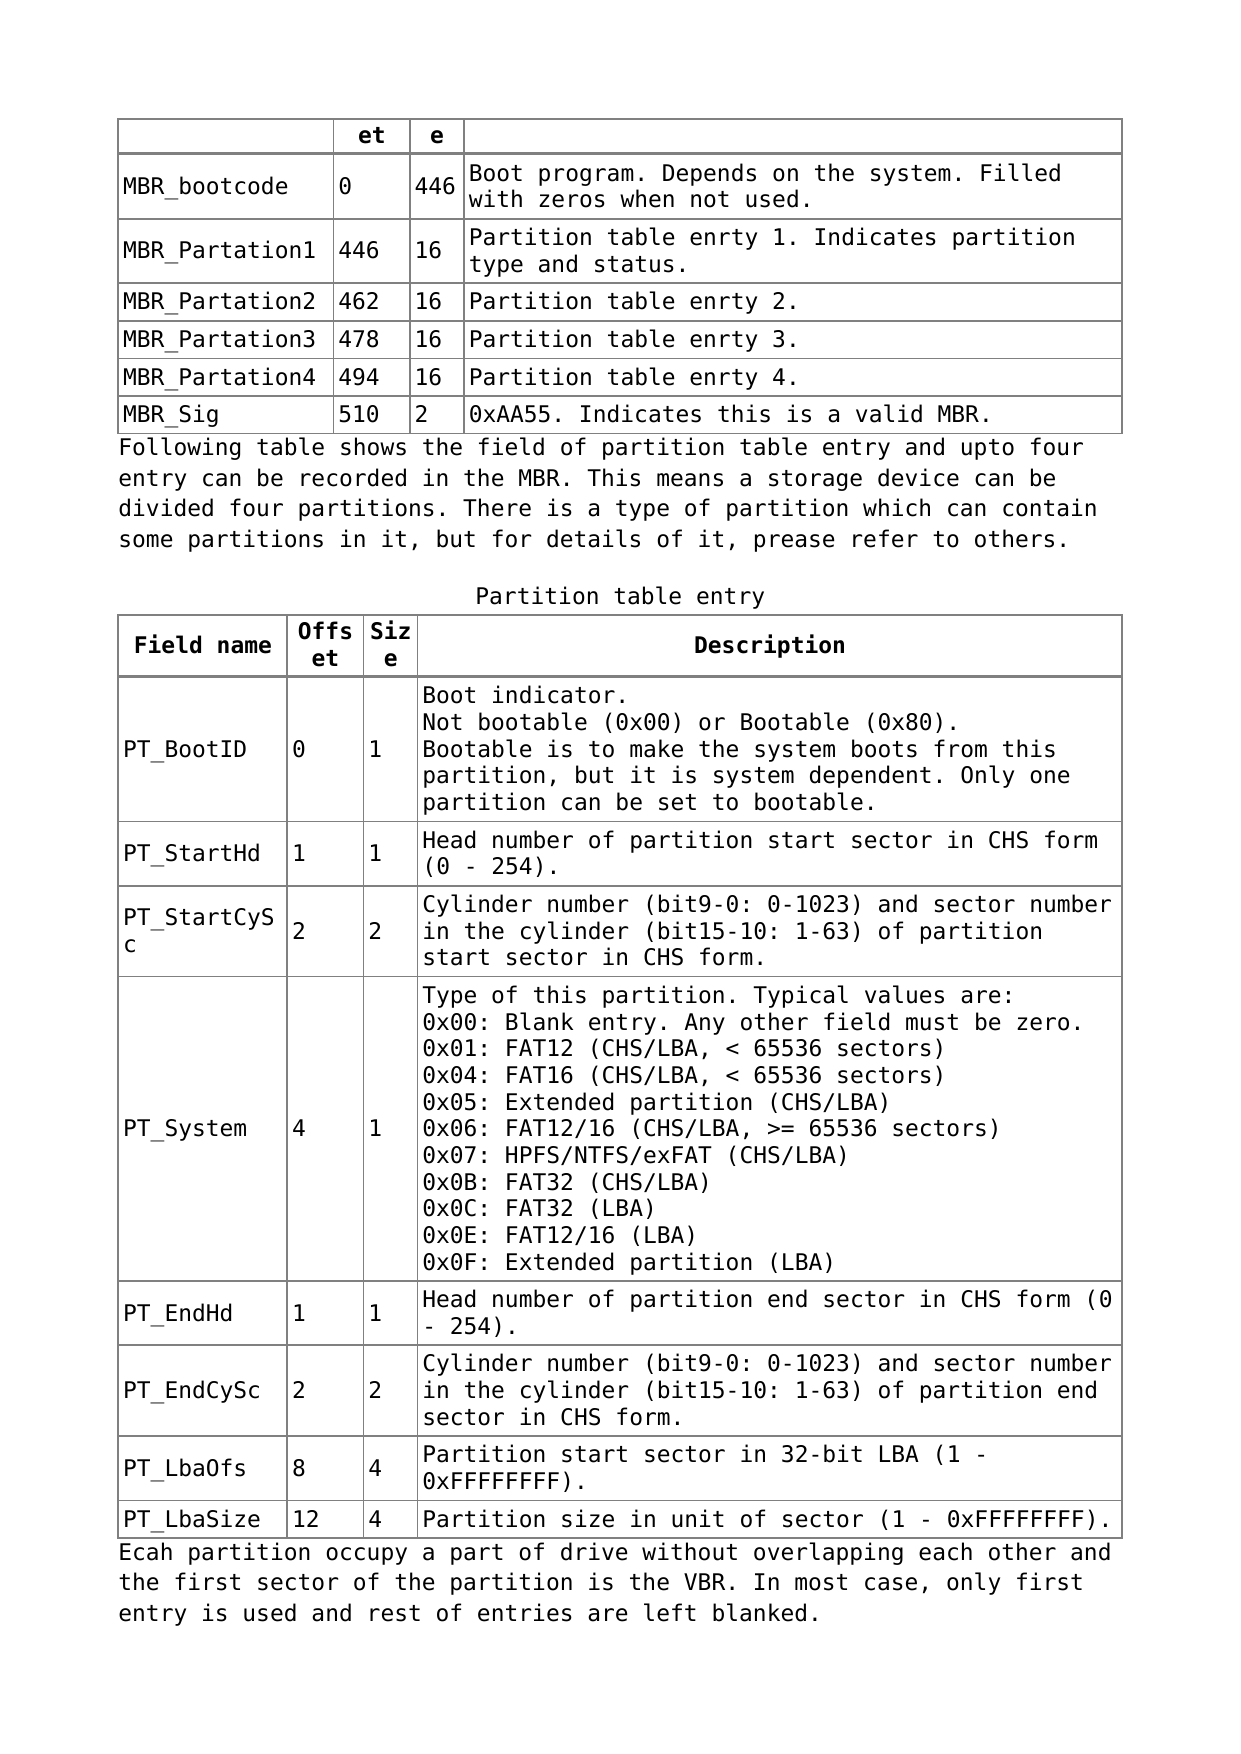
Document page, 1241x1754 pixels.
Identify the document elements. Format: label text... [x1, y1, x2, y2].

table_cell 2 [364, 887, 417, 976]
text Following table shows the field of partition table entry and upto four entry can be recorded in the MBR. This means a storage device can be divided four partitions. There is a type of partition which can contain some partitions in it, but for details of it, prease refer to others. [118, 434, 1122, 553]
table_cell 494 [334, 359, 409, 395]
table_cell 2 [288, 887, 363, 976]
table_header et [334, 120, 409, 152]
table_cell 16 [411, 284, 463, 320]
table_cell MBR_Sig [119, 397, 333, 433]
table_cell 478 [334, 322, 409, 357]
table_cell PT_BootID [119, 678, 286, 821]
table_cell Type of this partition. Typical values are: 0x00: Blank entry. Any other field must be zero. 0x01: FAT12 (CHS/LBA, < 65536 sectors) 0x04: FAT16 (CHS/LBA, < 65536 sectors) 0x05: Extended partition (CHS/LBA) 0x06: FAT12/16 (CHS/LBA, >= 65536 sectors) 0x07: HPFS/NTFS/exFAT (CHS/LBA) 0x0B: FAT32 (CHS/LBA) 0x0C: FAT32 (LBA) 0x0E: FAT12/16 (LBA) 0x0F: Extended partition (LBA) [418, 977, 1121, 1280]
table_header Description [418, 616, 1121, 675]
table_cell 446 [411, 155, 463, 218]
table_cell 1 [288, 822, 363, 885]
table_cell 16 [411, 322, 463, 357]
table_cell 16 [411, 220, 463, 282]
table_cell Partition table enrty 4. [465, 359, 1121, 395]
text Partition table entry [118, 583, 1122, 610]
table_cell Boot indicator. Not bootable (0x00) or Bootable (0x80). Bootable is to make the system boots from this partition, but it is system dependent. Only one partition can be set to bootable. [418, 678, 1121, 821]
table_cell Boot program. Depends on the system. Filled with zeros when not used. [465, 155, 1121, 218]
table_header Size [364, 616, 417, 675]
table_cell 2 [364, 1346, 417, 1435]
table_cell MBR_Partation4 [119, 359, 333, 395]
table_cell 510 [334, 397, 409, 433]
table_header [465, 120, 1121, 152]
table_cell 1 [364, 678, 417, 821]
table_cell MBR_Partation1 [119, 220, 333, 282]
table_cell 2 [288, 1346, 363, 1435]
table_cell Partition size in unit of sector (1 - 0xFFFFFFFF). [418, 1501, 1121, 1537]
table_cell 1 [364, 1282, 417, 1344]
table_cell 1 [364, 977, 417, 1280]
table_cell PT_LbaOfs [119, 1437, 286, 1499]
table_cell 0xAA55. Indicates this is a valid MBR. [465, 397, 1121, 433]
table_cell 0 [334, 155, 409, 218]
table_cell Partition table enrty 2. [465, 284, 1121, 320]
table_cell Partition start sector in 32-bit LBA (1 - 0xFFFFFFFF). [418, 1437, 1121, 1499]
table_cell MBR_bootcode [119, 155, 333, 218]
table_cell Cylinder number (bit9-0: 0-1023) and sector number in the cylinder (bit15-10: 1-63) of partition end sector in CHS form. [418, 1346, 1121, 1435]
table_cell PT_LbaSize [119, 1501, 286, 1537]
table_header e [411, 120, 463, 152]
table_cell 4 [364, 1501, 417, 1537]
table_cell 462 [334, 284, 409, 320]
table_cell 446 [334, 220, 409, 282]
table_cell 4 [288, 977, 363, 1280]
table_cell Cylinder number (bit9-0: 0-1023) and sector number in the cylinder (bit15-10: 1-63) of partition start sector in CHS form. [418, 887, 1121, 976]
table_cell PT_System [119, 977, 286, 1280]
table_cell 1 [288, 1282, 363, 1344]
table_cell 0 [288, 678, 363, 821]
table_cell 4 [364, 1437, 417, 1499]
table_cell Partition table enrty 1. Indicates partition type and status. [465, 220, 1121, 282]
table_cell PT_StartCySc [119, 887, 286, 976]
table_cell PT_EndHd [119, 1282, 286, 1344]
table_cell MBR_Partation2 [119, 284, 333, 320]
table_cell 1 [364, 822, 417, 885]
table_cell PT_EndCySc [119, 1346, 286, 1435]
table_cell MBR_Partation3 [119, 322, 333, 357]
table_header [119, 120, 333, 152]
table_cell 12 [288, 1501, 363, 1537]
table_cell 8 [288, 1437, 363, 1499]
table_cell Head number of partition start sector in CHS form (0 - 254). [418, 822, 1121, 885]
table_cell Partition table enrty 3. [465, 322, 1121, 357]
table_cell 16 [411, 359, 463, 395]
table_header Offset [288, 616, 363, 675]
table_header Field name [119, 616, 286, 675]
table_cell PT_StartHd [119, 822, 286, 885]
table_cell 2 [411, 397, 463, 433]
text Ecah partition occupy a part of drive without overlapping each other and the first sector of the partition is the VBR. In most case, only first entry is used and rest of entries are left blanked. [118, 1539, 1122, 1627]
table_cell Head number of partition end sector in CHS form (0 - 254). [418, 1282, 1121, 1344]
